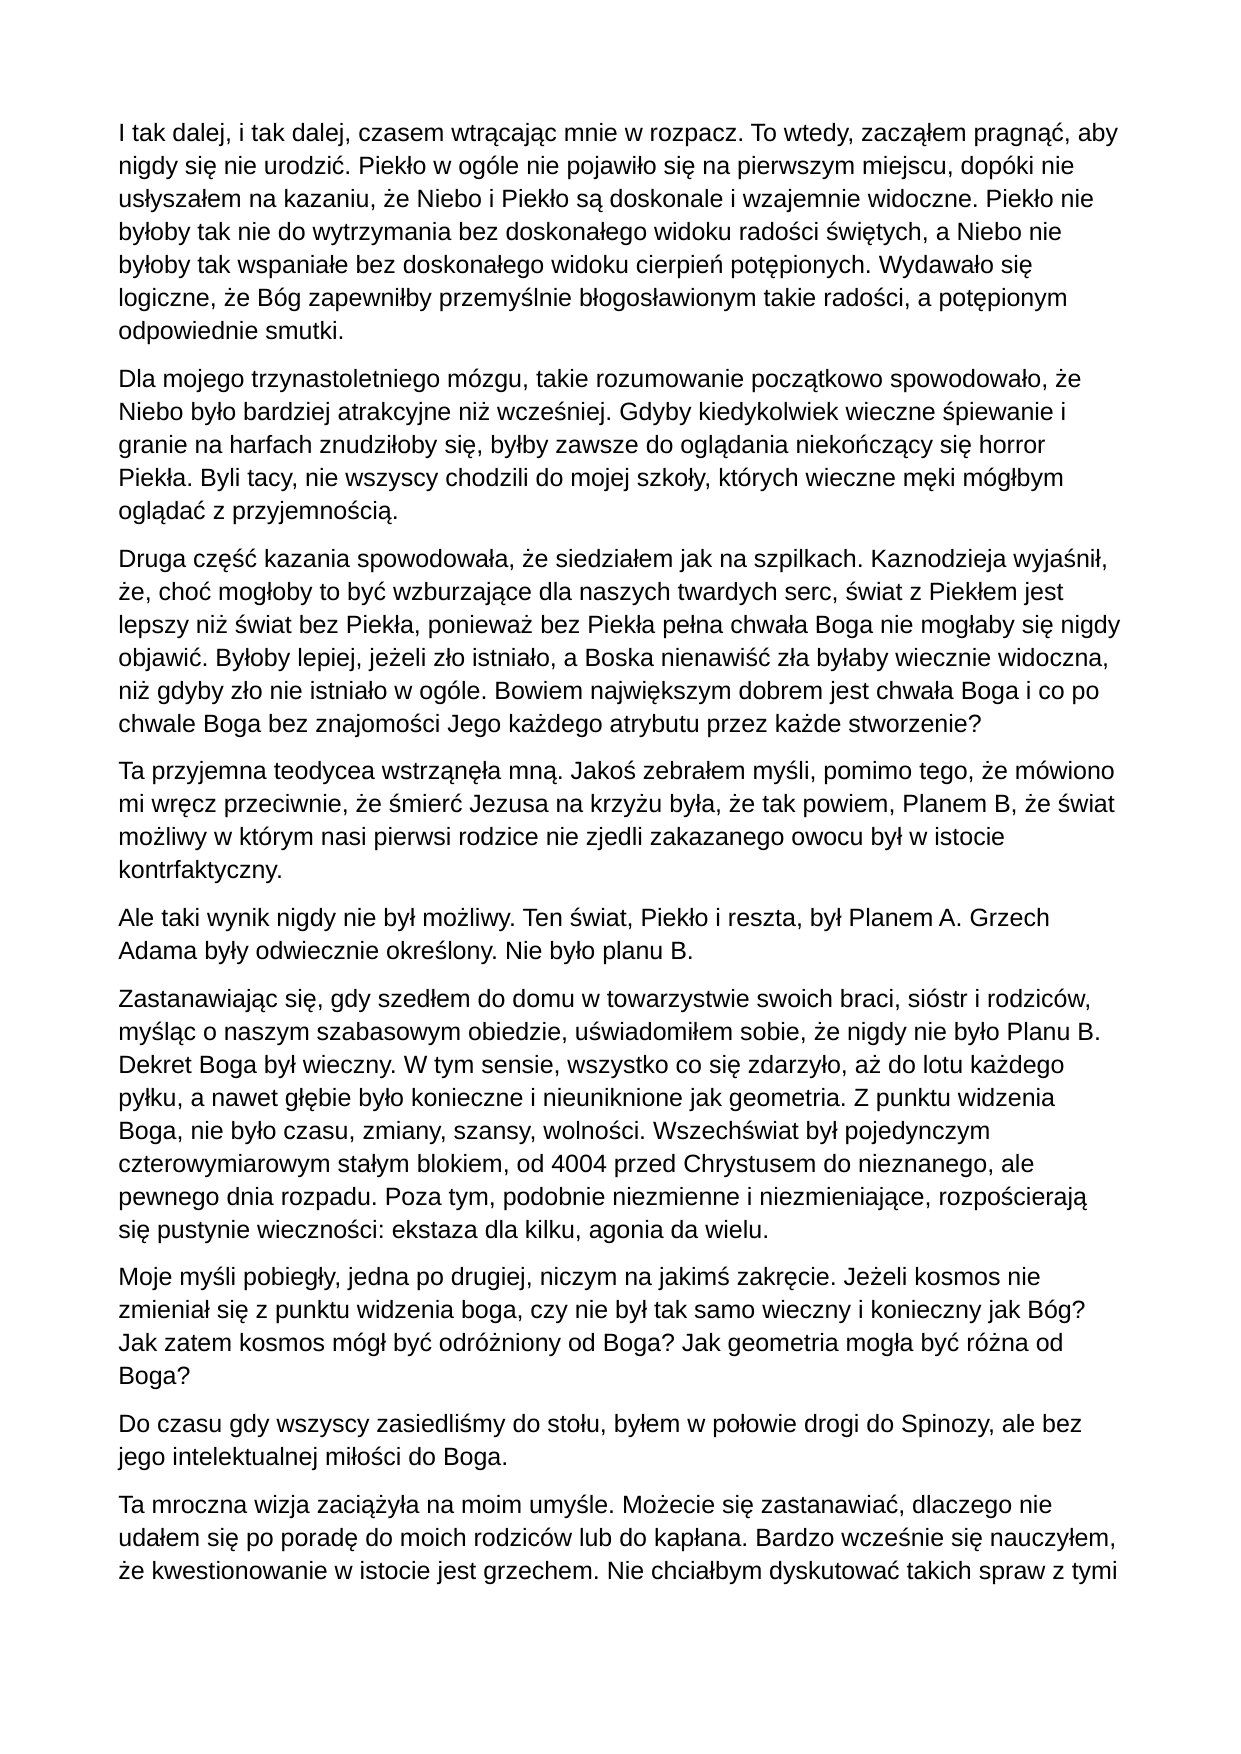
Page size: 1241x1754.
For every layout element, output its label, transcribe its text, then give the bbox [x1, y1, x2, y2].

text Do czasu gdy wszyscy zasiedliśmy do stołu, byłem w połowie drogi do Spinozy, ale bez jego intelektualnej miłości do Boga. [118, 1409, 1122, 1471]
text Ta mroczna wizja zaciążyła na moim umyśle. Możecie się zastanawiać, dlaczego nie udałem się po poradę do moich rodziców lub do kapłana. Bardzo wcześnie się nauczyłem, że kwestionowanie w istocie jest grzechem. Nie chciałbym dyskutować takich spraw z tymi [118, 1489, 1122, 1584]
text I tak dalej, i tak dalej, czasem wtrącając mnie w rozpacz. To wtedy, zacząłem pragnąć, aby nigdy się nie urodzić. Piekło w ogóle nie pojawiło się na pierwszym miejscu, dopóki nie usłyszałem na kazaniu, że Niebo i Piekło są doskonale i wzajemnie widoczne. Piekło nie byłoby tak nie do wytrzymania bez doskonałego widoku radości świętych, a Niebo nie byłoby tak wspaniałe bez doskonałego widoku cierpień potępionych. Wydawało się logiczne, że Bóg zapewniłby przemyślnie błogosławionym takie radości, a potępionym odpowiednie smutki. [118, 118, 1122, 345]
text Ta przyjemna teodycea wstrząnęła mną. Jakoś zebrałem myśli, pomimo tego, że mówiono mi wręcz przeciwnie, że śmierć Jezusa na krzyżu była, że tak powiem, Planem B, że świat możliwy w którym nasi pierwsi rodzice nie zjedli zakazanego owocu był w istocie kontrfaktyczny. [118, 756, 1122, 884]
text Dla mojego trzynastoletniego mózgu, takie rozumowanie początkowo spowodowało, że Niebo było bardziej atrakcyjne niż wcześniej. Gdyby kiedykolwiek wieczne śpiewanie i granie na harfach znudziłoby się, byłby zawsze do oglądania niekończący się horror Piekła. Byli tacy, nie wszyscy chodzili do mojej szkoły, których wieczne męki mógłbym oglądać z przyjemnością. [118, 364, 1122, 525]
text Druga część kazania spowodowała, że siedziałem jak na szpilkach. Kaznodzieja wyjaśnił, że, choć mogłoby to być wzburzające dla naszych twardych serc, świat z Piekłem jest lepszy niż świat bez Piekła, ponieważ bez Piekła pełna chwała Boga nie mogłaby się nigdy objawić. Byłoby lepiej, jeżeli zło istniało, a Boska nienawiść zła byłaby wiecznie widoczna, niż gdyby zło nie istniało w ogóle. Bowiem największym dobrem jest chwała Boga i co po chwale Boga bez znajomości Jego każdego atrybutu przez każde stworzenie? [118, 543, 1122, 737]
text Zastanawiając się, gdy szedłem do domu w towarzystwie swoich braci, sióstr i rodziców, myśląc o naszym szabasowym obiedzie, uświadomiłem sobie, że nigdy nie było Planu B. Dekret Boga był wieczny. W tym sensie, wszystko co się zdarzyło, aż do lotu każdego pyłku, a nawet głębie było konieczne i nieuniknione jak geometria. Z punktu widzenia Boga, nie było czasu, zmiany, szansy, wolności. Wszechświat był pojedynczym czterowymiarowym stałym blokiem, od 4004 przed Chrystusem do nieznanego, ale pewnego dnia rozpadu. Poza tym, podobnie niezmienne i niezmieniające, rozpościerają się pustynie wieczności: ekstaza dla kilku, agonia da wielu. [118, 983, 1122, 1243]
text Ale taki wynik nigdy nie był możliwy. Ten świat, Piekło i reszta, był Planem A. Grzech Adama były odwiecznie określony. Nie było planu B. [118, 903, 1122, 965]
text Moje myśli pobiegły, jedna po drugiej, niczym na jakimś zakręcie. Jeżeli kosmos nie zmieniał się z punktu widzenia boga, czy nie był tak samo wieczny i konieczny jak Bóg? Jak zatem kosmos mógł być odróżniony od Boga? Jak geometria mogła być różna od Boga? [118, 1262, 1122, 1390]
